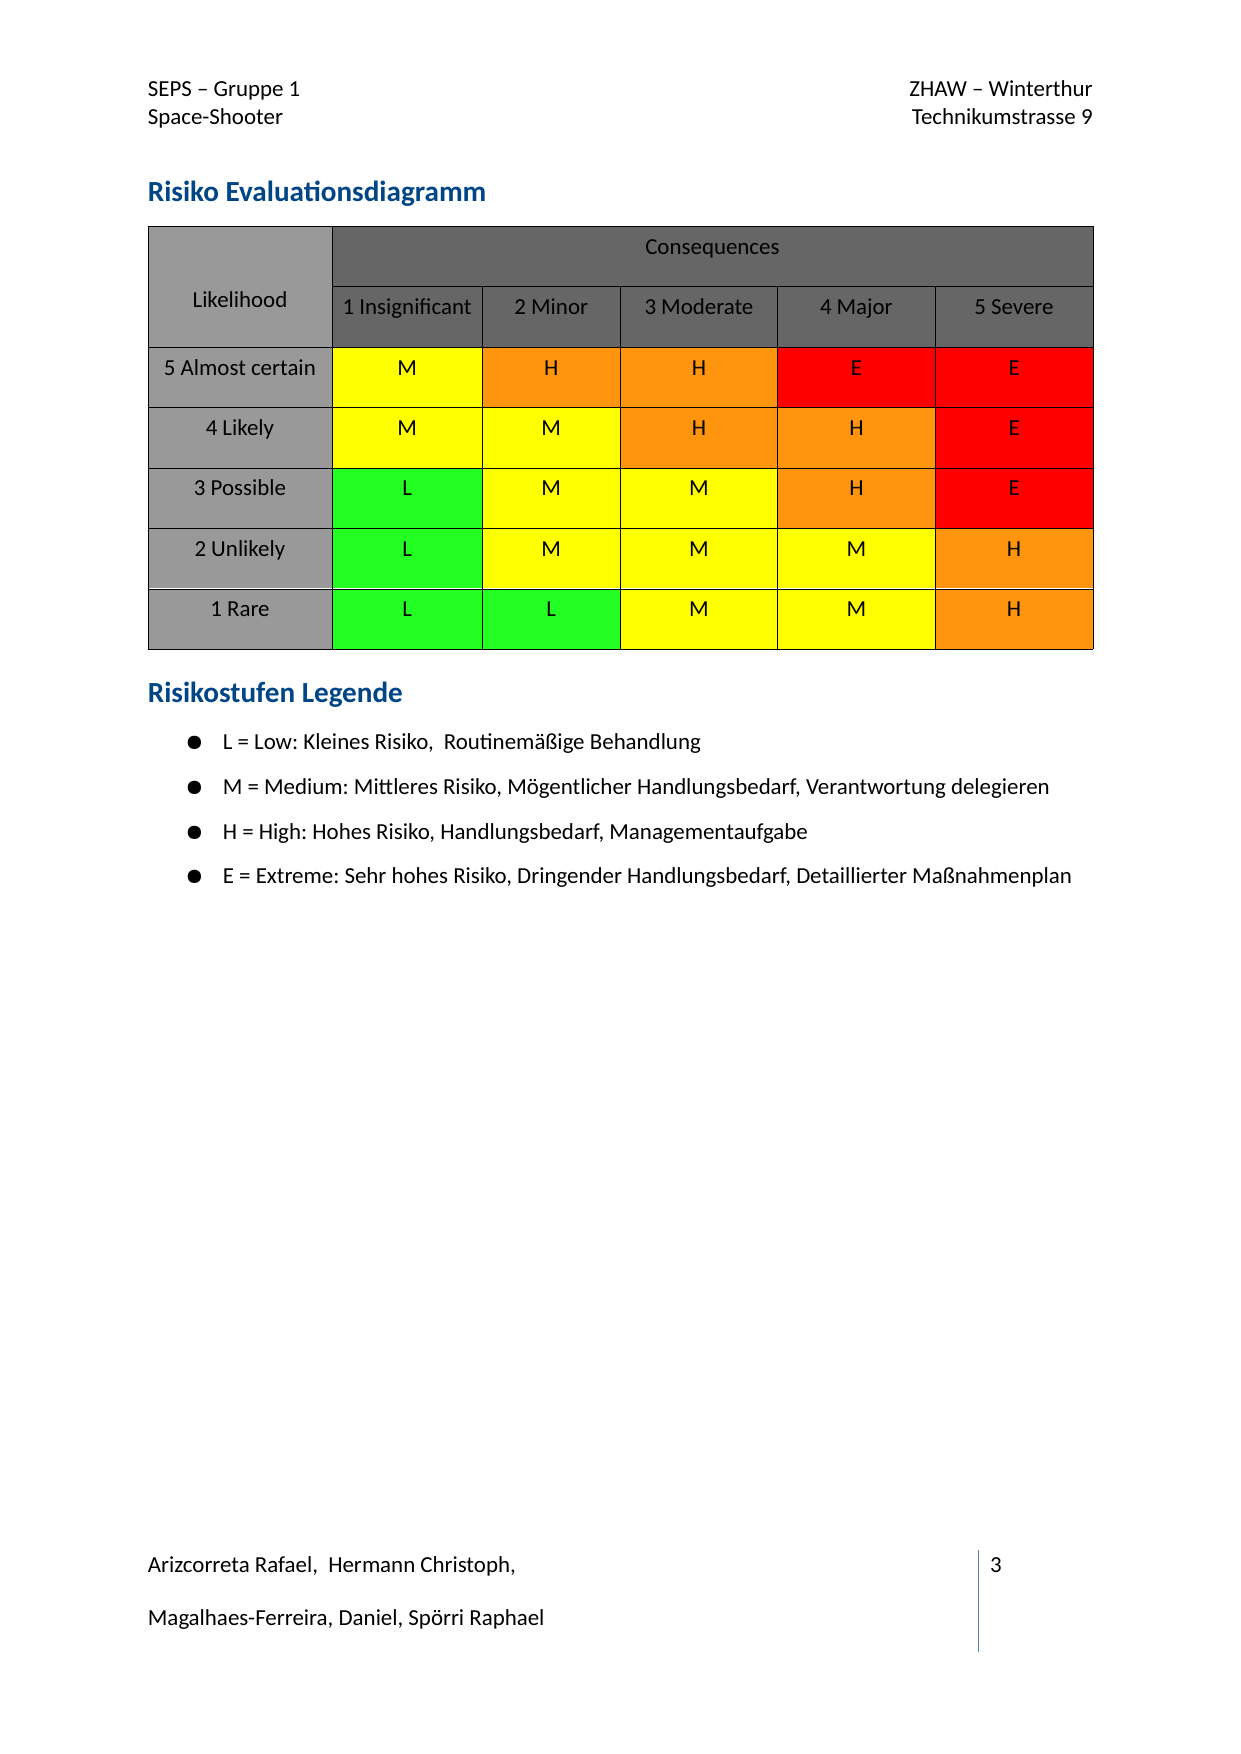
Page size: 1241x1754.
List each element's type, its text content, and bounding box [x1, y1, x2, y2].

list L = Low: Kleines Risiko, Routinemäßige Behandlung [185, 727, 1093, 756]
table_cell M [621, 529, 777, 588]
table_cell 2 Minor [483, 287, 620, 347]
table_cell H [778, 469, 935, 528]
table_cell H [778, 408, 935, 468]
table_cell M [333, 348, 482, 407]
table_cell 1 Insignificant [333, 287, 482, 347]
list M = Medium: Mittleres Risiko, Mögentlicher Handlungsbedarf, Verantwortung delegieren [185, 772, 1093, 800]
table_header Likelihood [149, 227, 332, 347]
table_cell M [483, 469, 620, 528]
table_cell 5 Almost certain [149, 348, 332, 407]
table_cell L [333, 529, 482, 588]
subtitle Risiko Evaluationsdiagramm [148, 173, 1093, 208]
table_header Consequences [333, 227, 1093, 286]
table_cell L [333, 469, 482, 528]
table_cell H [621, 348, 777, 407]
table_cell E [936, 469, 1093, 528]
table_cell M [333, 408, 482, 468]
table_cell 4 Major [778, 287, 935, 347]
table_cell H [483, 348, 620, 407]
table_cell H [936, 590, 1093, 649]
table_cell 1 Rare [149, 590, 332, 649]
table_cell M [778, 590, 935, 649]
table_cell L [333, 590, 482, 649]
table_cell 3 Possible [149, 469, 332, 528]
table_cell H [936, 529, 1093, 588]
table_cell 3 Moderate [621, 287, 777, 347]
list H = High: Hohes Risiko, Handlungsbedarf, Managementaufgabe [185, 817, 1093, 845]
table_cell E [936, 348, 1093, 407]
table_cell E [778, 348, 935, 407]
table_cell H [621, 408, 777, 468]
table_cell M [778, 529, 935, 588]
table_cell L [483, 590, 620, 649]
subtitle Risikostufen Legende [148, 674, 1093, 710]
table_cell 2 Unlikely [149, 529, 332, 588]
table_cell M [483, 529, 620, 588]
table_cell M [621, 469, 777, 528]
table_cell M [483, 408, 620, 468]
table_cell M [621, 590, 777, 649]
table_cell 5 Severe [936, 287, 1093, 347]
table_cell 4 Likely [149, 408, 332, 468]
list E = Extreme: Sehr hohes Risiko, Dringender Handlungsbedarf, Detaillierter Maßnahmenplan [185, 862, 1093, 889]
table_cell E [936, 408, 1093, 468]
